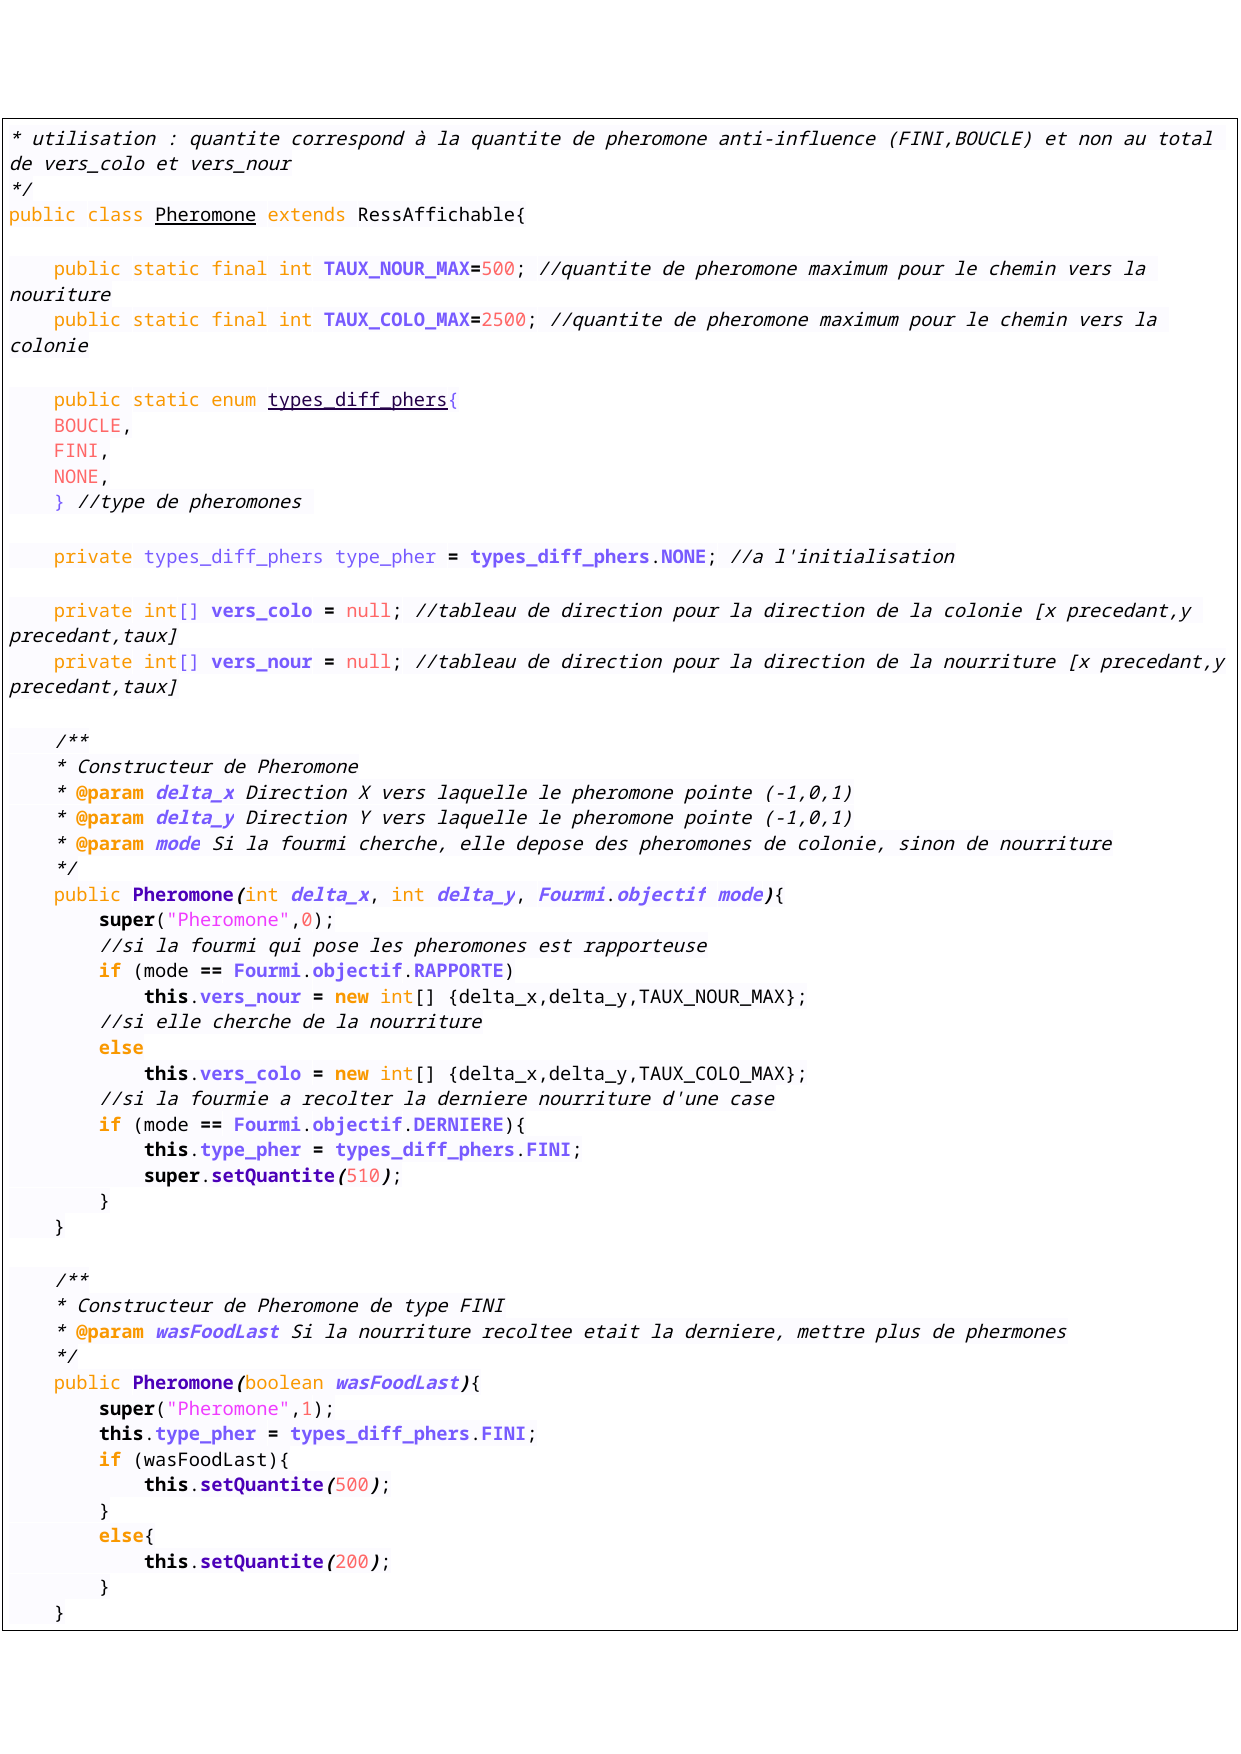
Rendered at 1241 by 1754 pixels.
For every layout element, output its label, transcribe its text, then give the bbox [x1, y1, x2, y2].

table_header * utilisation : quantite correspond à la quantite de pheromone anti-influence (FINI,BOUCLE) et non au total de vers_colo et vers_nour */ public class Pheromone extends RessAffichable{ public static final int TAUX_NOUR_MAX=500; //quantite de pheromone maximum pour le chemin vers la nouriture public static final int TAUX_COLO_MAX=2500; //quantite de pheromone maximum pour le chemin vers la colonie public static enum types_diff_phers{ BOUCLE, FINI, NONE, } //type de pheromones private types_diff_phers type_pher = types_diff_phers.NONE; //a l'initialisation private int[] vers_colo = null; //tableau de direction pour la direction de la colonie [x precedant,y precedant,taux] private int[] vers_nour = null; //tableau de direction pour la direction de la nourriture [x precedant,y precedant,taux] /** * Constructeur de Pheromone * @param delta_x Direction X vers laquelle le pheromone pointe (-1,0,1) * @param delta_y Direction Y vers laquelle le pheromone pointe (-1,0,1) * @param mode Si la fourmi cherche, elle depose des pheromones de colonie, sinon de nourriture */ public Pheromone(int delta_x, int delta_y, Fourmi.objectif mode){ super("Pheromone",0); //si la fourmi qui pose les pheromones est rapporteuse if (mode == Fourmi.objectif.RAPPORTE) this.vers_nour = new int[] {delta_x,delta_y,TAUX_NOUR_MAX}; //si elle cherche de la nourriture else this.vers_colo = new int[] {delta_x,delta_y,TAUX_COLO_MAX}; //si la fourmie a recolter la derniere nourriture d'une case if (mode == Fourmi.objectif.DERNIERE){ this.type_pher = types_diff_phers.FINI; super.setQuantite(510); } } /** * Constructeur de Pheromone de type FINI * @param wasFoodLast Si la nourriture recoltee etait la derniere, mettre plus de phermones */ public Pheromone(boolean wasFoodLast){ super("Pheromone",1); this.type_pher = types_diff_phers.FINI; if (wasFoodLast){ this.setQuantite(500); } else{ this.setQuantite(200); } } [3, 119, 1237, 1630]
